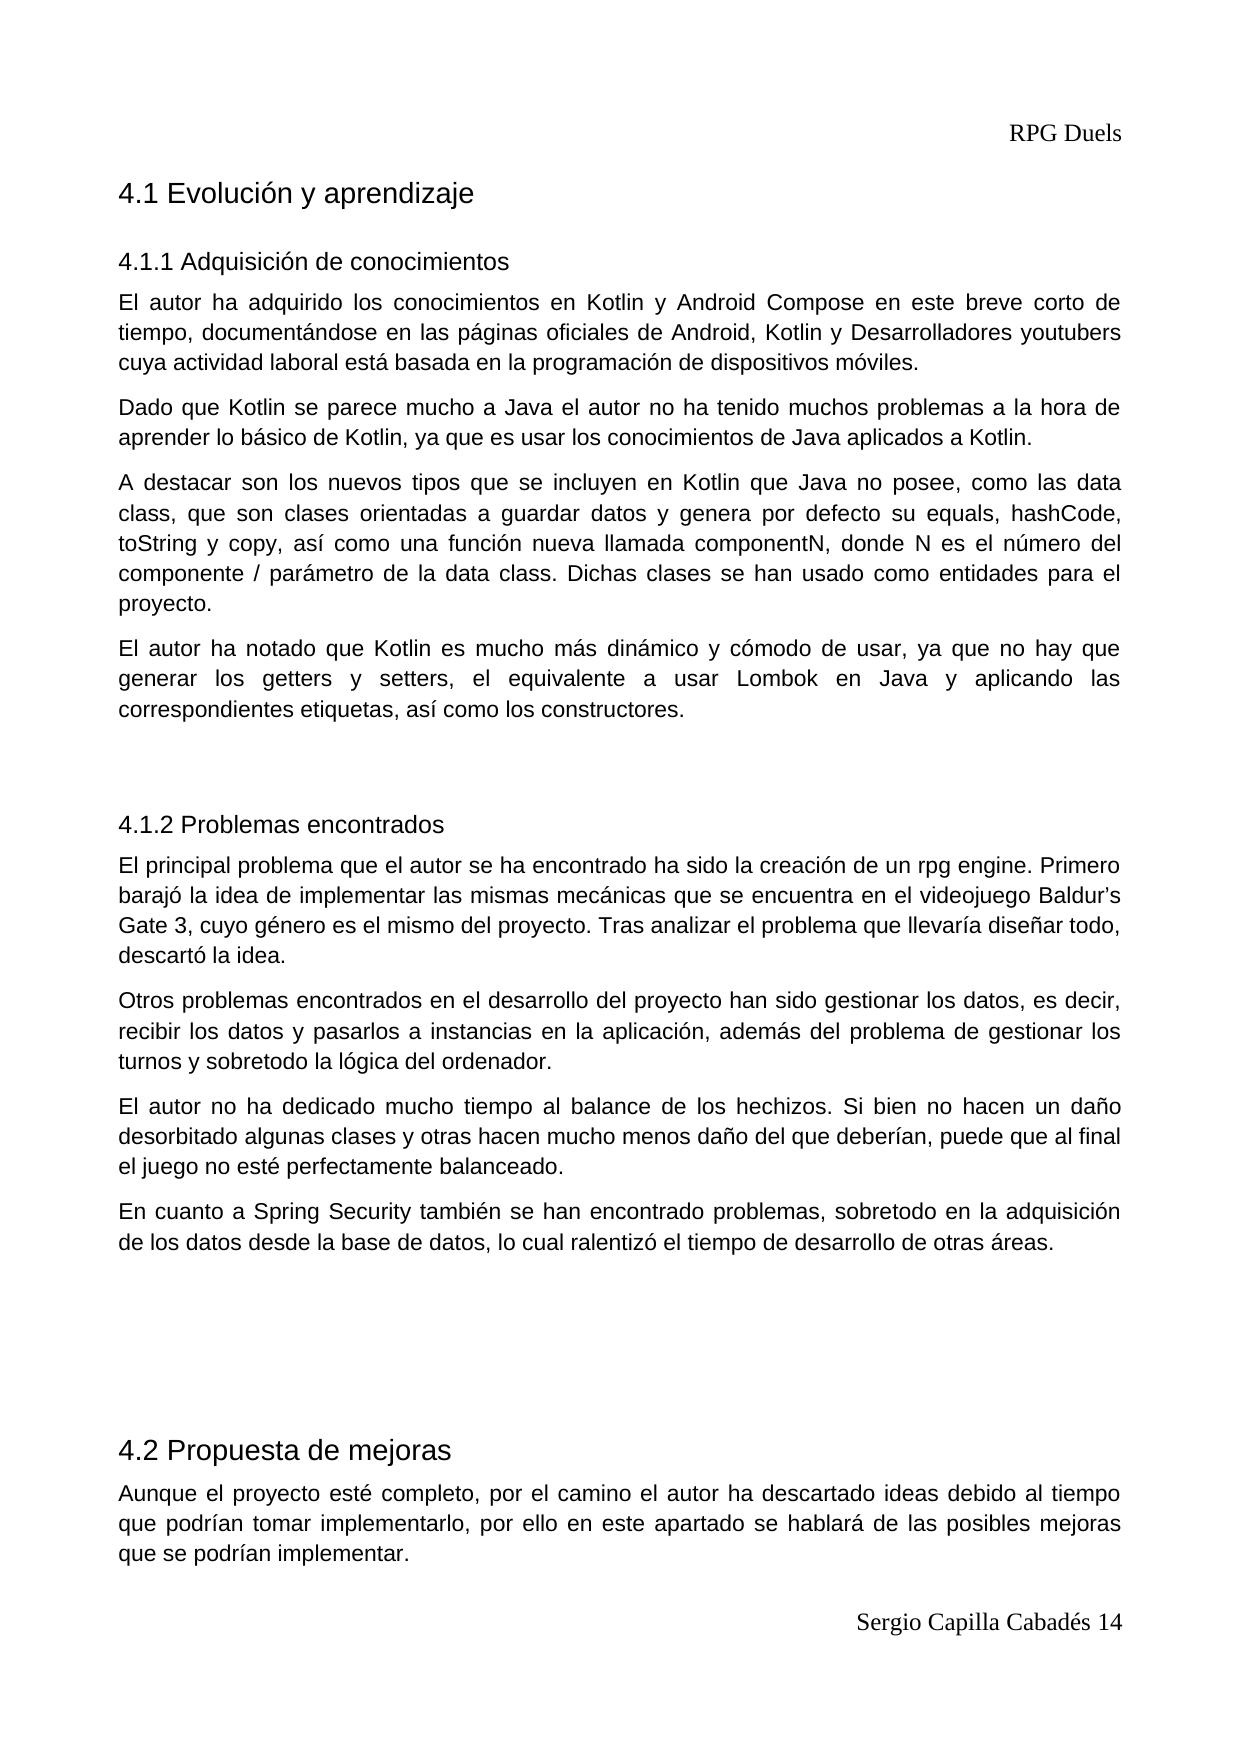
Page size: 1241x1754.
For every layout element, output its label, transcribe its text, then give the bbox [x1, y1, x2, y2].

text Aunque el proyecto esté completo, por el camino el autor ha descartado ideas debido al tiempo que podrían tomar implementarlo, por ello en este apartado se hablará de las posibles mejoras que se podrían implementar. [118, 1479, 1122, 1566]
text El autor ha adquirido los conocimientos en Kotlin y Android Compose en este breve corto de tiempo, documentándose en las páginas oficiales de Android, Kotlin y Desarrolladores youtubers cuya actividad laboral está basada en la programación de dispositivos móviles. [118, 289, 1122, 375]
text El autor ha notado que Kotlin es mucho más dinámico y cómodo de usar, ya que no hay que generar los getters y setters, el equivalente a usar Lombok en Java y aplicando las correspondientes etiquetas, así como los constructores. [118, 635, 1122, 722]
text A destacar son los nuevos tipos que se incluyen en Kotlin que Java no posee, como las data class, que son clases orientadas a guardar datos y genera por defecto su equals, hashCode, toString y copy, así como una función nueva llamada componentN, donde N es el número del componente / parámetro de la data class. Dichas clases se han usado como entidades para el proyecto. [118, 469, 1122, 616]
text Otros problemas encontrados en el desarrollo del proyecto han sido gestionar los datos, es decir, recibir los datos y pasarlos a instancias en la aplicación, además del problema de gestionar los turnos y sobretodo la lógica del ordenador. [118, 987, 1122, 1074]
text En cuanto a Spring Security también se han encontrado problemas, sobretodo en la adquisición de los datos desde la base de datos, lo cual ralentizó el tiempo de desarrollo de otras áreas. [118, 1198, 1122, 1255]
text Dado que Kotlin se parece mucho a Java el autor no ha tenido muchos problemas a la hora de aprender lo básico de Kotlin, ya que es usar los conocimientos de Java aplicados a Kotlin. [118, 394, 1122, 451]
text El principal problema que el autor se ha encontrado ha sido la creación de un rpg engine. Primero barajó la idea de implementar las mismas mecánicas que se encuentra en el videojuego Baldur’s Gate 3, cuyo género es el mismo del proyecto. Tras analizar el problema que llevaría diseñar todo, descartó la idea. [118, 852, 1122, 969]
text 4.1.1 Adquisición de conocimientos [118, 247, 1122, 276]
text 4.1 Evolución y aprendizaje [118, 176, 1122, 210]
text 4.1.2 Problemas encontrados [118, 811, 1122, 839]
text 4.2 Propuesta de mejoras [118, 1433, 1122, 1467]
text El autor no ha dedicado mucho tiempo al balance de los hechizos. Si bien no hacen un daño desorbitado algunas clases y otras hacen mucho menos daño del que deberían, puede que al final el juego no esté perfectamente balanceado. [118, 1093, 1122, 1179]
